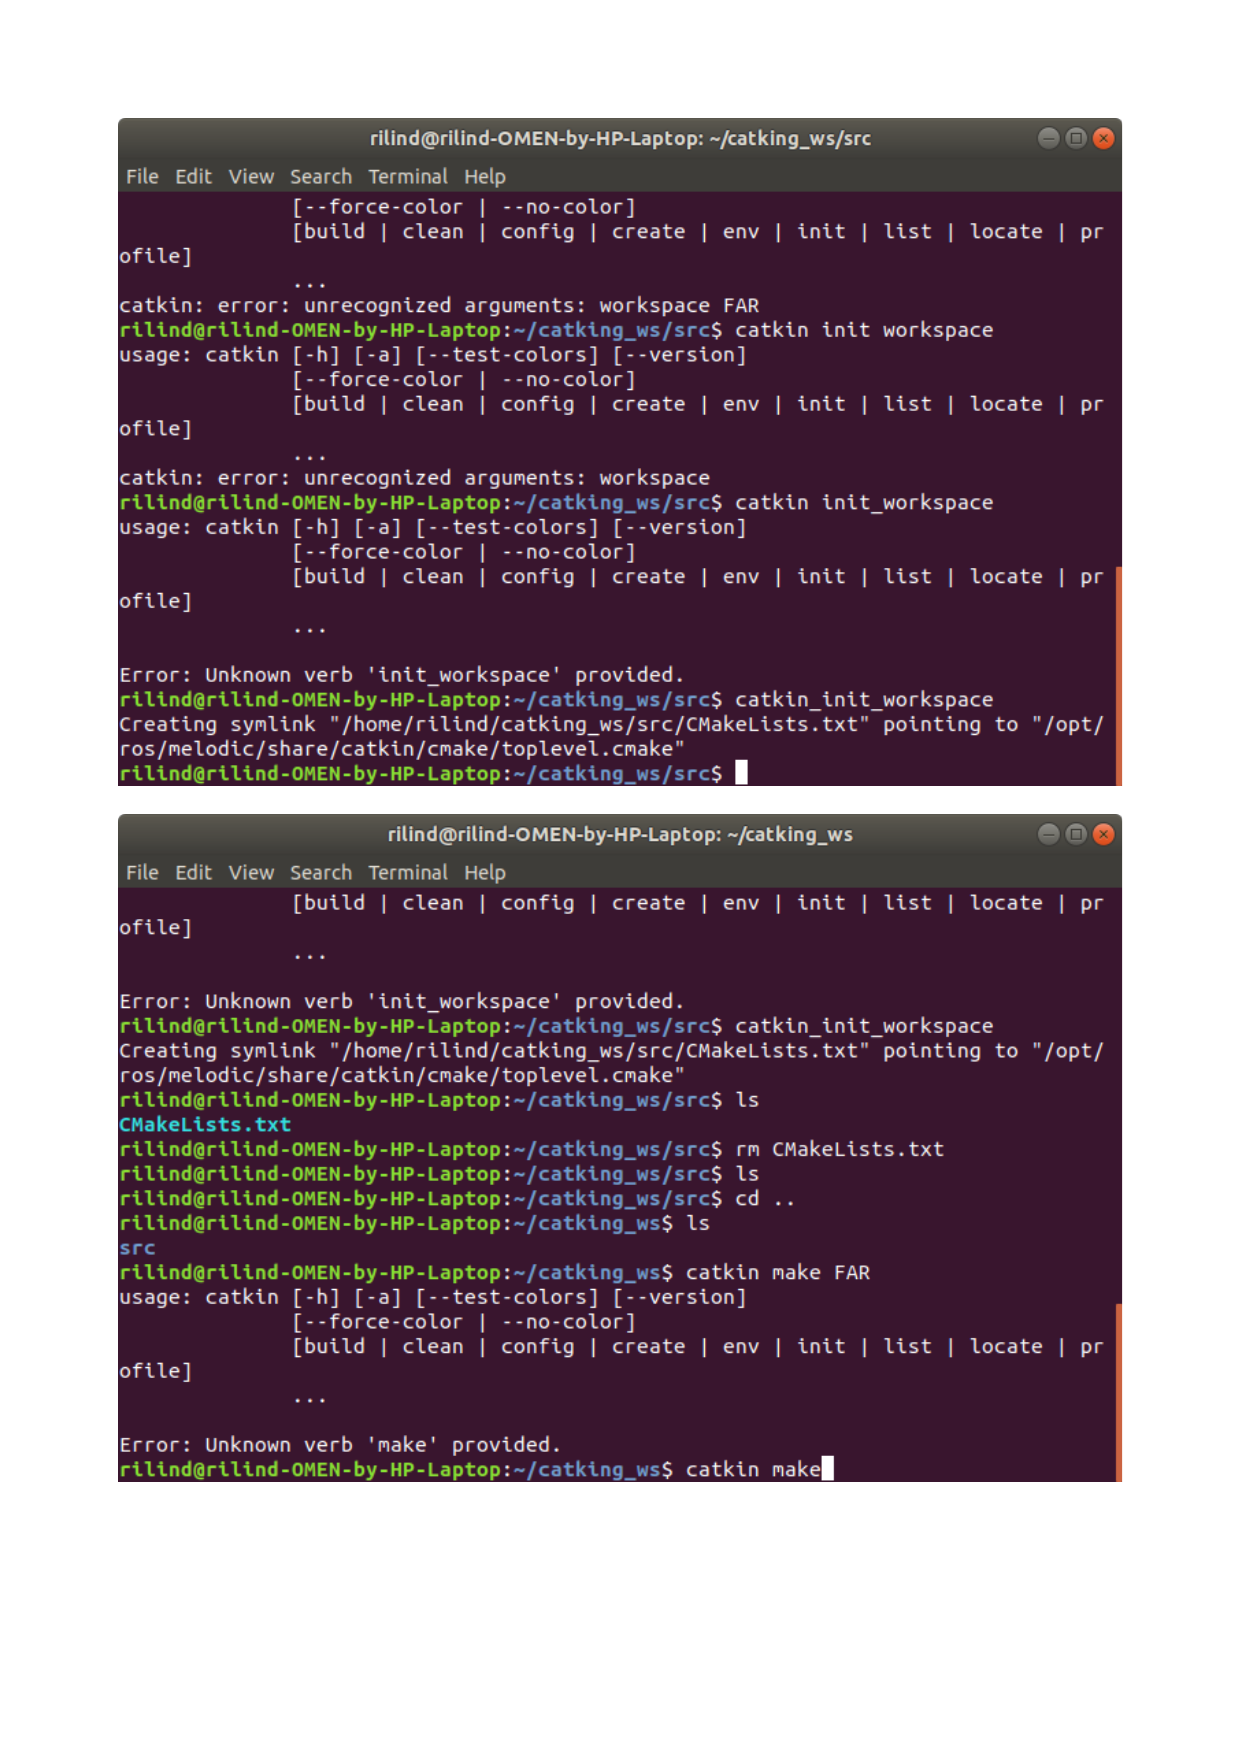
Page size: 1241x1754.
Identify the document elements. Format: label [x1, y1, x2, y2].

picture [118, 814, 1123, 1482]
picture [118, 118, 1123, 786]
